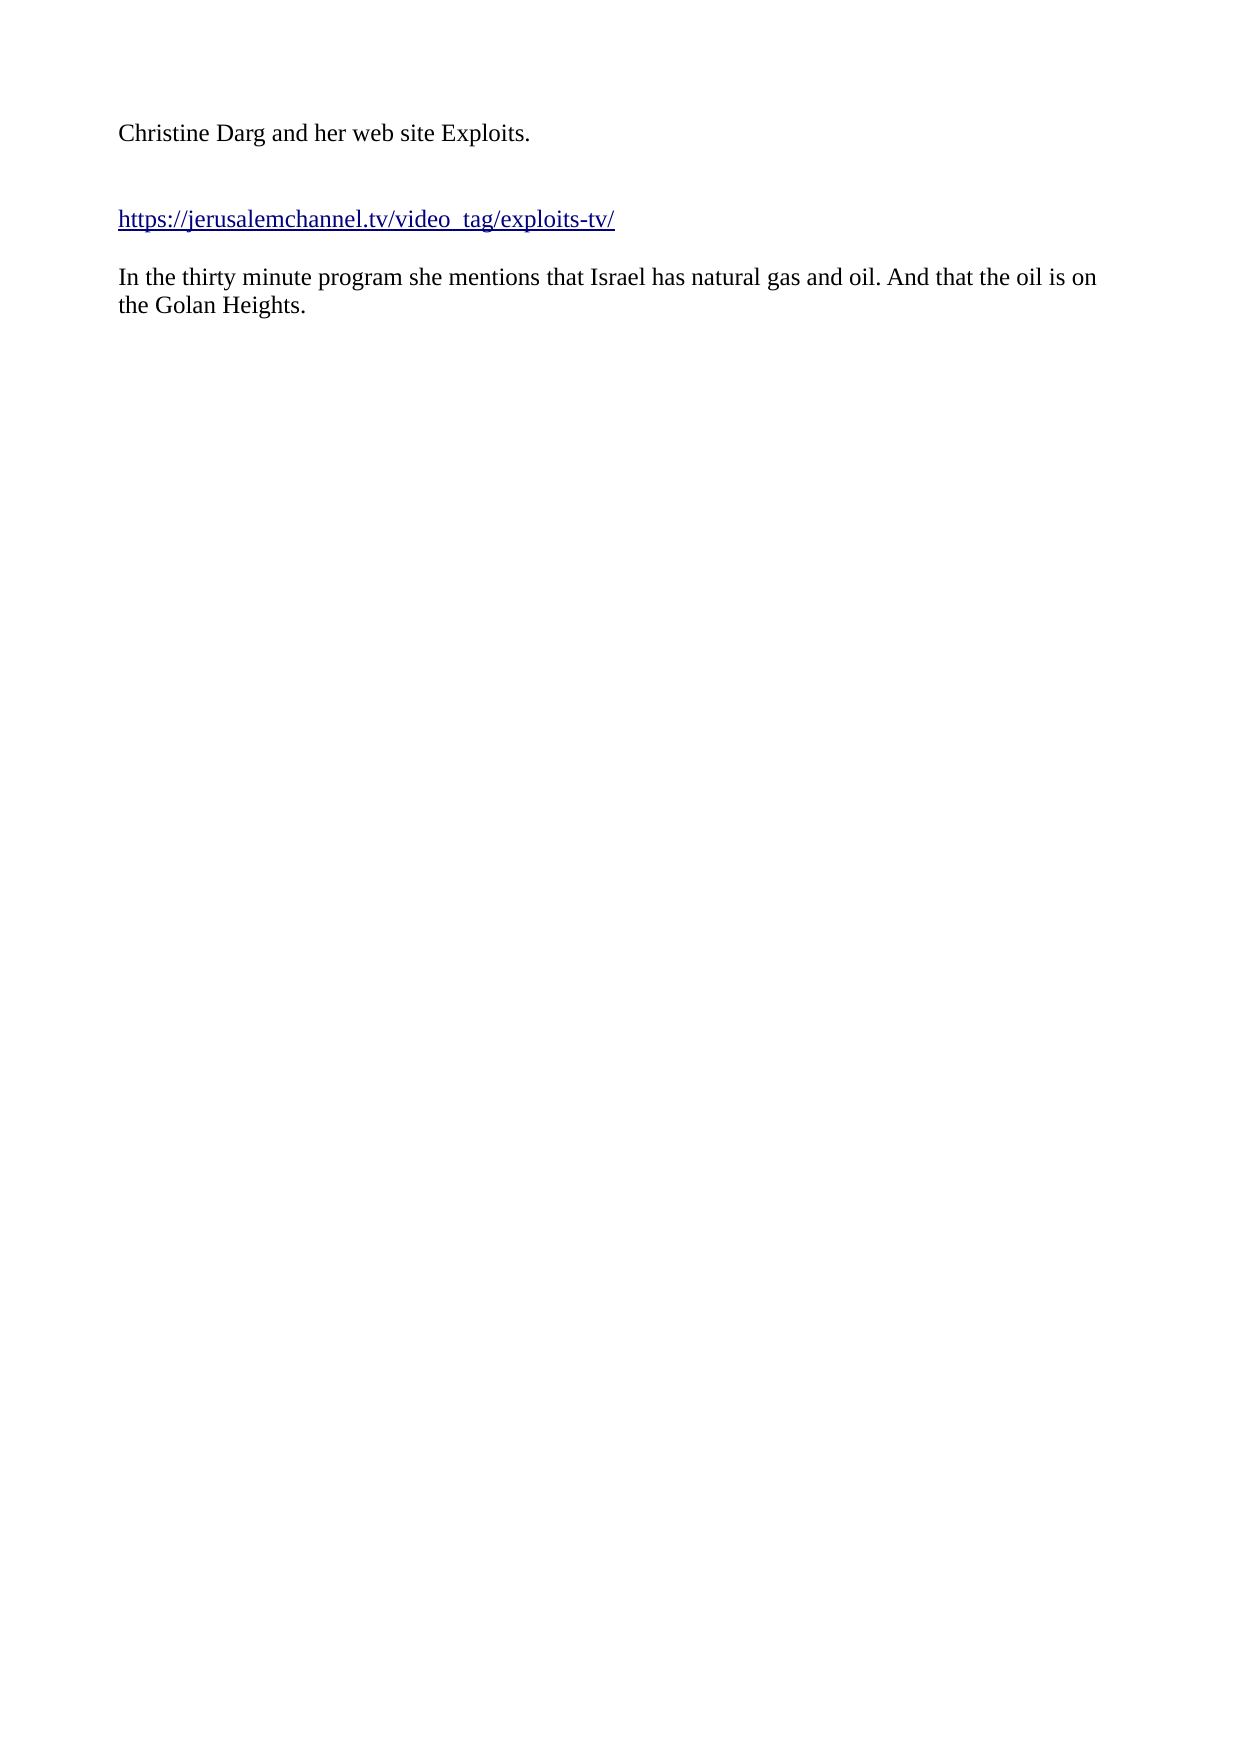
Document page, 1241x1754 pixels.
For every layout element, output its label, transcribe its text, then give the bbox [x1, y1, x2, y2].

text In the thirty minute program she mentions that Israel has natural gas and oil. And that the oil is on the Golan Heights. [118, 262, 1122, 319]
text Christine Darg and her web site Exploits. [118, 118, 1122, 147]
text https://jerusalemchannel.tv/video_tag/exploits-tv/ [118, 204, 1122, 233]
